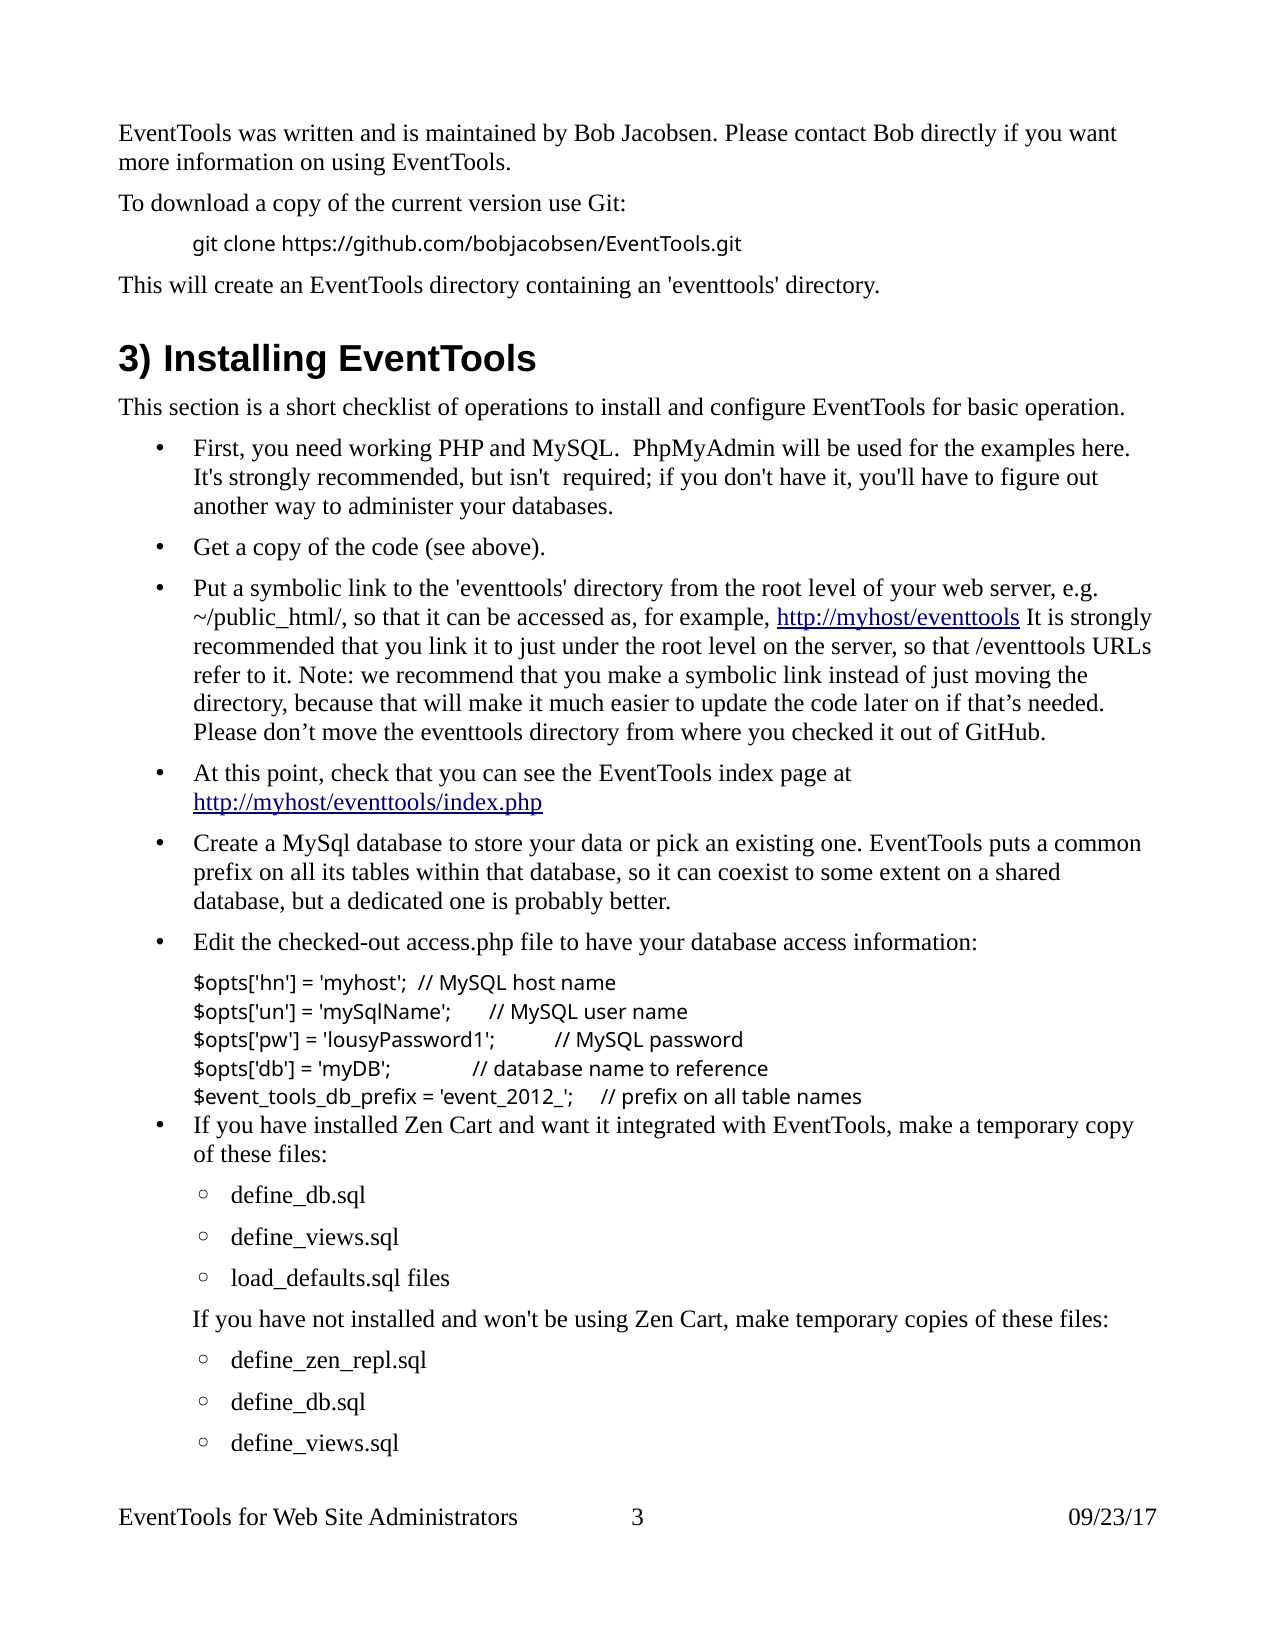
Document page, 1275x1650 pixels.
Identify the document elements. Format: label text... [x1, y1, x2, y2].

list Create a MySql database to store your data or pick an existing one. EventTools puts a common prefix on all its tables within that database, so it can coexist to some extent on a shared database, but a dedicated one is probably better. [156, 828, 1157, 915]
text git clone https://github.com/bobjacobsen/EventTools.git [192, 229, 1157, 258]
list $opts['hn'] = 'myhost'; // MySQL host name [156, 968, 1157, 997]
text This will create an EventTools directory containing an 'eventtools' directory. [118, 270, 1157, 299]
list define_views.sql [193, 1428, 1157, 1457]
list If you have installed Zen Cart and want it integrated with EventTools, make a temporary copy of these files: [156, 1111, 1157, 1168]
subtitle Installing EventTools [118, 337, 1157, 380]
list load_defaults.sql files [193, 1263, 1157, 1292]
list $opts['db'] = 'myDB'; // database name to reference [156, 1054, 1157, 1082]
list define_db.sql [193, 1387, 1157, 1416]
text This section is a short checklist of operations to install and configure EventTools for basic operation. [118, 392, 1157, 421]
list $opts['pw'] = 'lousyPassword1'; // MySQL password [156, 1025, 1157, 1054]
list Edit the checked-out access.php file to have your database access information: [156, 927, 1157, 956]
list Get a copy of the code (see above). [156, 532, 1157, 561]
list $opts['un'] = 'mySqlName'; // MySQL user name [156, 997, 1157, 1025]
list define_db.sql [193, 1181, 1157, 1209]
list Put a symbolic link to the 'eventtools' directory from the root level of your web server, e.g. ~/public_html/, so that it can be accessed as, for example, http://myhost/eventtools It is strongly recommended that you link it to just under the root level on the server, so that /eventtools URLs refer to it. Note: we recommend that you make a symbolic link instead of just moving the directory, because that will make it much easier to update the code later on if that’s needed. Please don’t move the eventtools directory from where you checked it out of GitHub. [156, 573, 1157, 746]
list First, you need working PHP and MySQL. PhpMyAdmin will be used for the examples here. It's strongly recommended, but isn't required; if you don't have it, you'll have to figure out another way to administer your databases. [156, 433, 1157, 520]
list define_views.sql [193, 1222, 1157, 1251]
list At this point, check that you can see the EventTools index page at http://myhost/eventtools/index.php [156, 758, 1157, 816]
text EventTools was written and is maintained by Bob Jacobsen. Please contact Bob directly if you want more information on using EventTools. [118, 118, 1157, 176]
list define_zen_repl.sql [193, 1346, 1157, 1374]
list $event_tools_db_prefix = 'event_2012_'; // prefix on all table names [156, 1082, 1157, 1111]
text If you have not installed and won't be using Zen Cart, make temporary copies of these files: [192, 1304, 1157, 1333]
text To download a copy of the current version use Git: [118, 188, 1157, 217]
